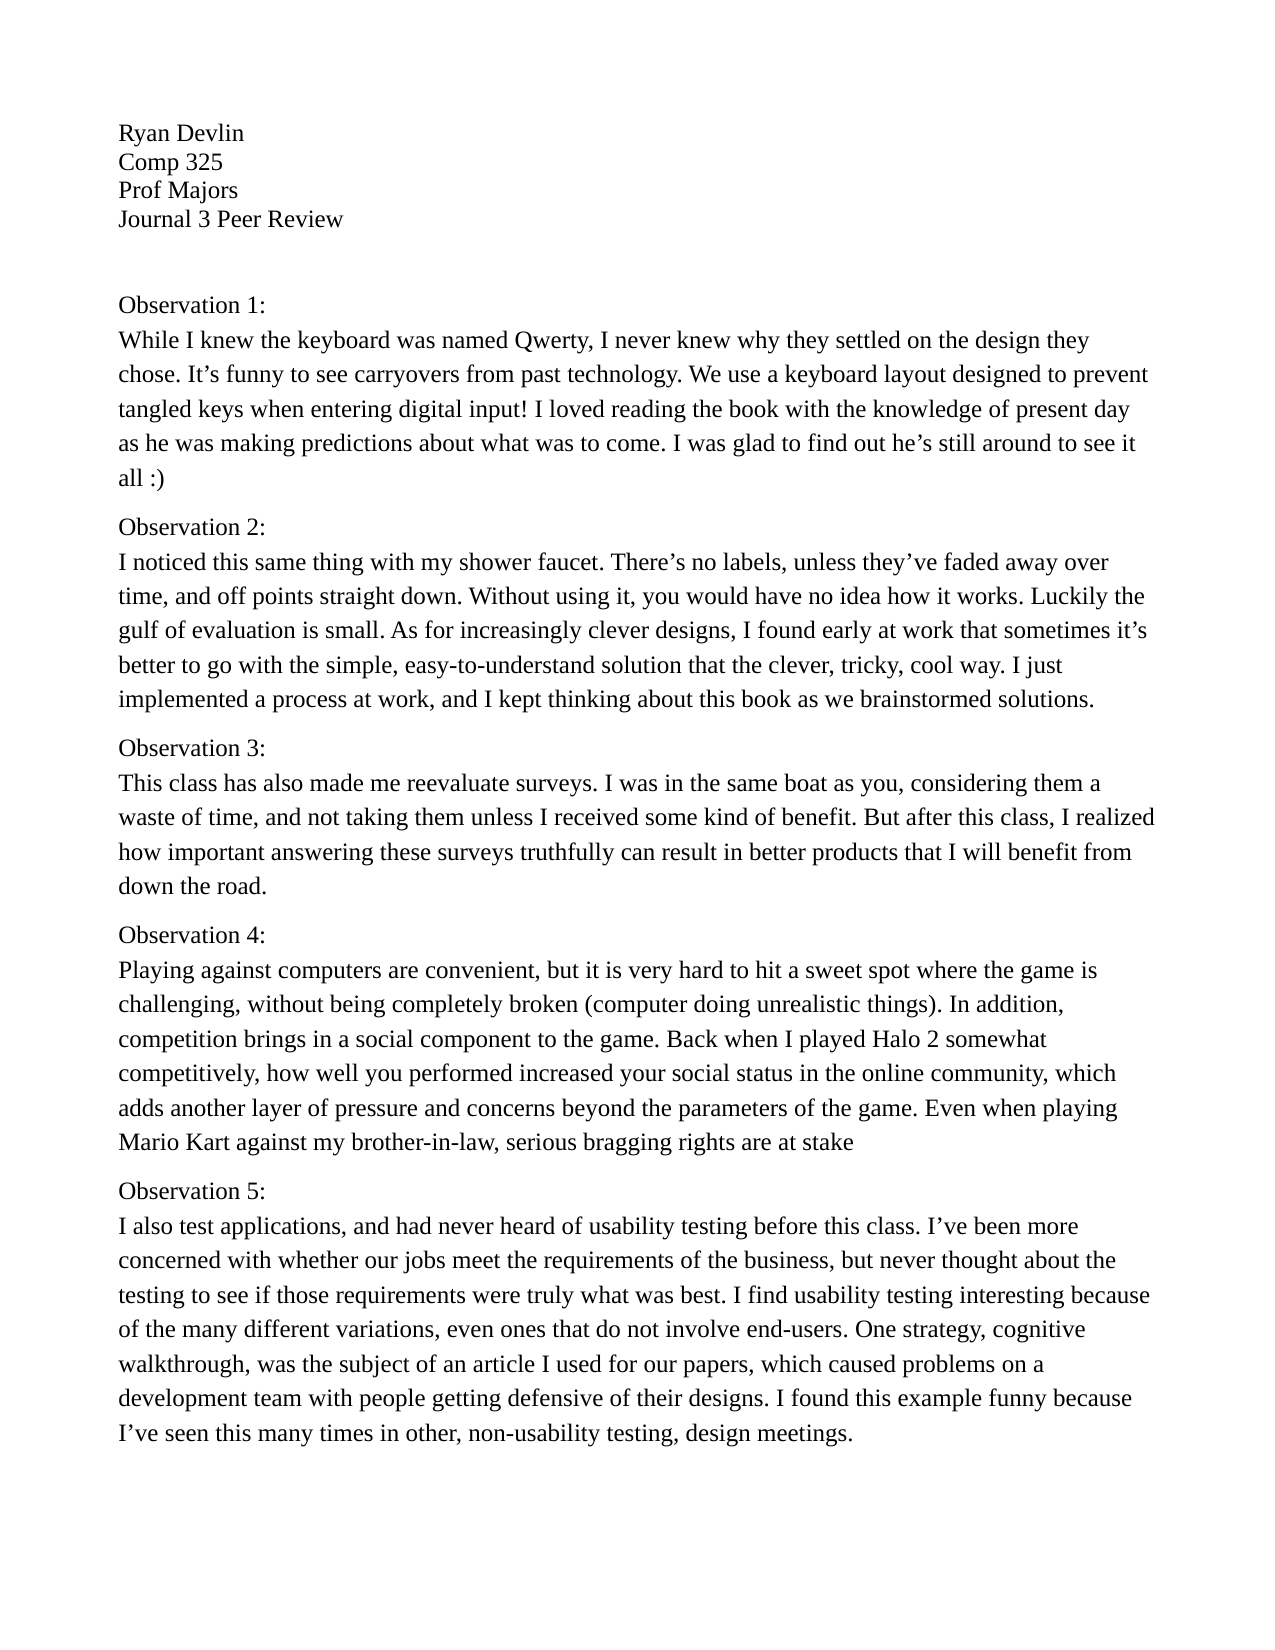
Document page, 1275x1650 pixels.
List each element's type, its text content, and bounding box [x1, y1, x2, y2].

text Ryan Devlin [118, 118, 1157, 147]
text Observation 1: While I knew the keyboard was named Qwerty, I never knew why they settled on the design they chose. It’s funny to see carryovers from past technology. We use a keyboard layout designed to prevent tangled keys when entering digital input! I loved reading the book with the knowledge of present day as he was making predictions about what was to come. I was glad to find out he’s still around to see it all :) [118, 291, 1157, 492]
text Journal 3 Peer Review [118, 204, 1157, 233]
text Prof Majors [118, 176, 1157, 204]
text Observation 3: This class has also made me reevaluate surveys. I was in the same boat as you, considering them a waste of time, and not taking them unless I received some kind of benefit. But after this class, I realized how important answering these surveys truthfully can result in better products that I will benefit from down the road. [118, 733, 1157, 900]
text Observation 2: I noticed this same thing with my shower faucet. There’s no labels, unless they’ve faded away over time, and off points straight down. Without using it, you would have no idea how it works. Luckily the gulf of evaluation is small. As for increasingly clever designs, I found early at work that sometimes it’s better to go with the simple, easy-to-understand solution that the clever, tricky, cool way. I just implemented a process at work, and I kept thinking about this book as we brainstormed solutions. [118, 512, 1157, 713]
text Comp 325 [118, 147, 1157, 176]
text Observation 5: I also test applications, and had never heard of usability testing before this class. I’ve been more concerned with whether our jobs meet the requirements of the business, but never thought about the testing to see if those requirements were truly what was best. I find usability testing interesting because of the many different variations, even ones that do not involve end-users. One strategy, cognitive walkthrough, was the subject of an article I used for our papers, which caused problems on a development team with people getting defensive of their designs. I found this example funny because I’ve seen this many times in other, non-usability testing, design meetings. [118, 1176, 1157, 1447]
text Observation 4: Playing against computers are convenient, but it is very hard to hit a sweet spot where the game is challenging, without being completely broken (computer doing unrealistic things). In addition, competition brings in a social component to the game. Back when I played Halo 2 somewhat competitively, how well you performed increased your social status in the online community, which adds another layer of pressure and concerns beyond the parameters of the game. Even when playing Mario Kart against my brother-in-law, serious bragging rights are at stake [118, 921, 1157, 1156]
